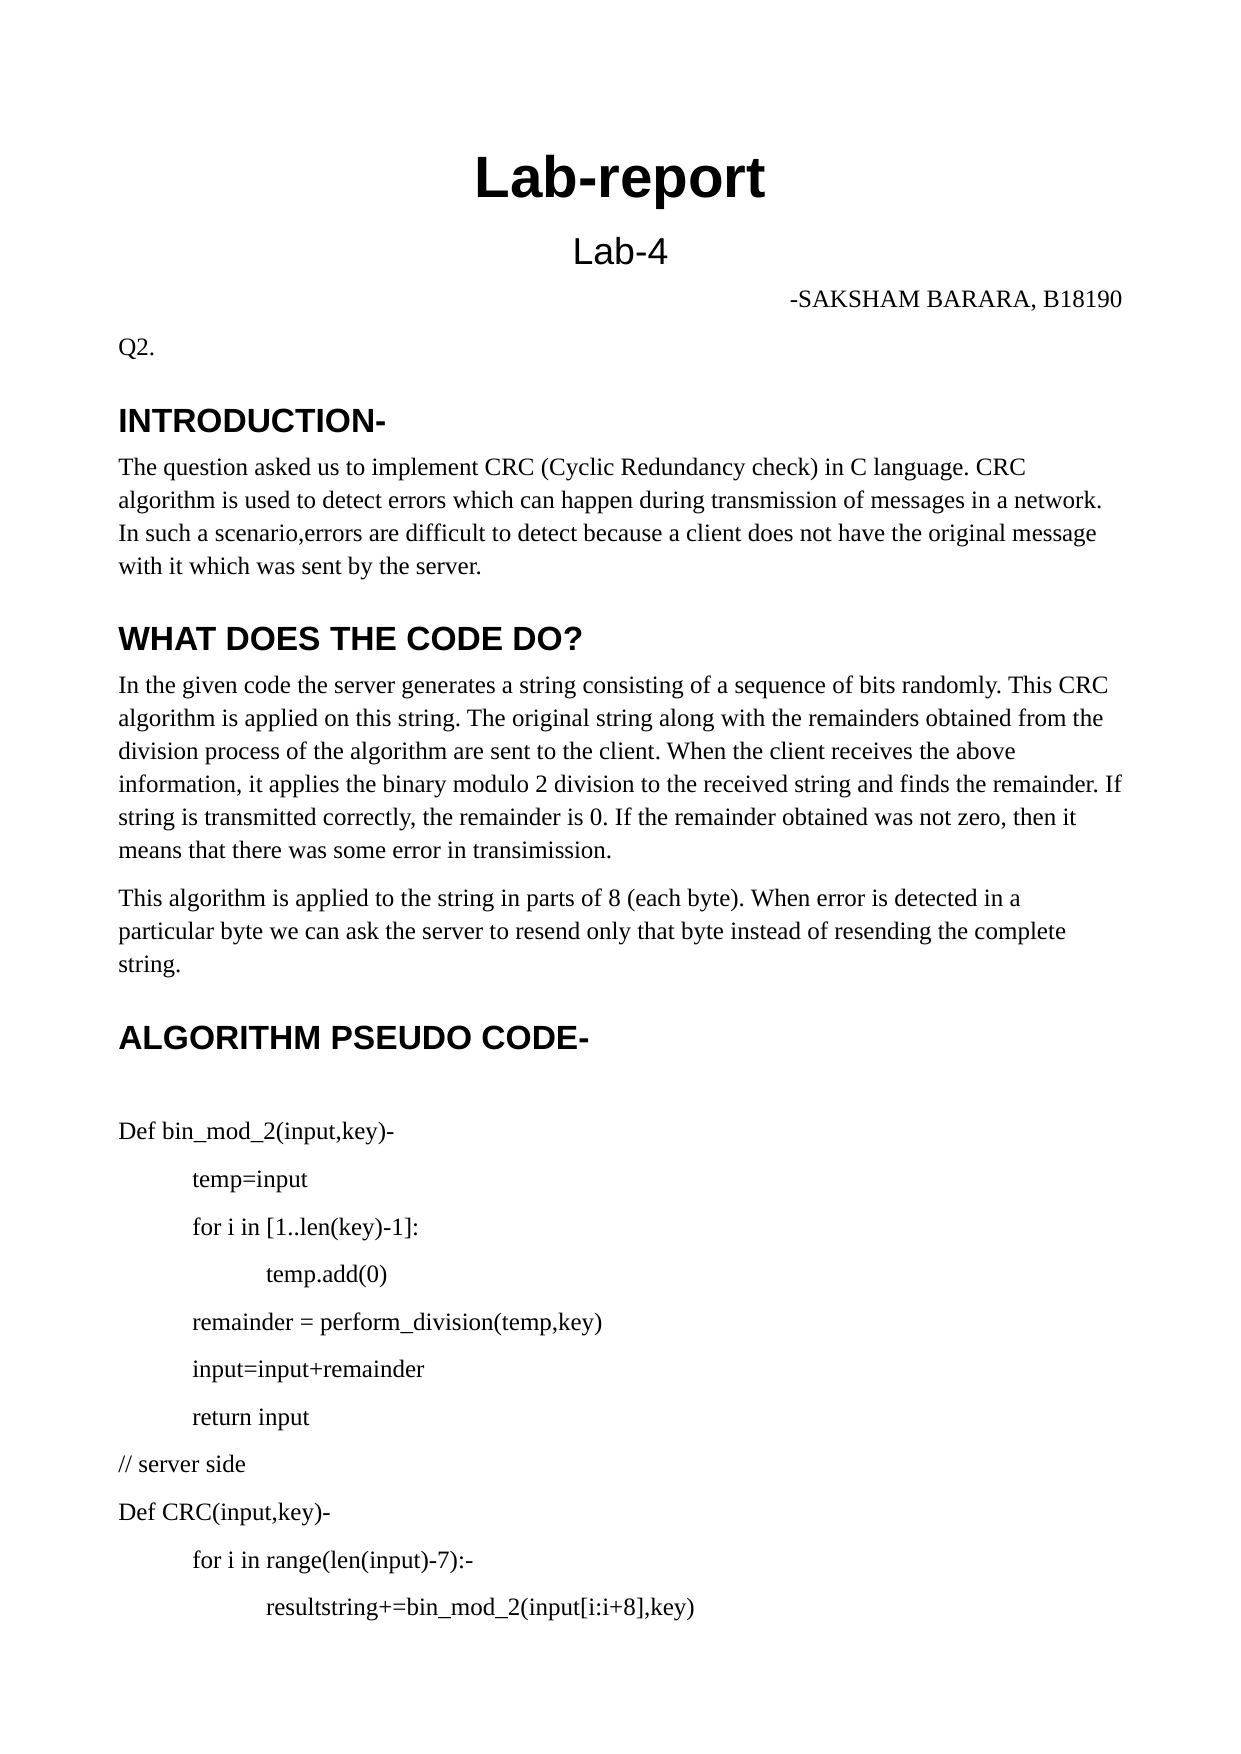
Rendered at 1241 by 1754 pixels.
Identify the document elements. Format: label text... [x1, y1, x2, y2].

subtitle ALGORITHM PSEUDO CODE- [118, 1018, 1122, 1056]
text In the given code the server generates a string consisting of a sequence of bits randomly. This CRC algorithm is applied on this string. The original string along with the remainders obtained from the division process of the algorithm are sent to the client. When the client receives the above information, it applies the binary modulo 2 division to the received string and finds the remainder. If string is transmitted correctly, the remainder is 0. If the remainder obtained was not zero, then it means that there was some error in transimission. [118, 670, 1122, 864]
text input=input+remainder [118, 1354, 1122, 1383]
text resultstring+=bin_mod_2(input[i:i+8],key) [118, 1592, 1122, 1621]
text // server side [118, 1449, 1122, 1478]
text temp=input [118, 1164, 1122, 1193]
text Def CRC(input,key)- [118, 1497, 1122, 1526]
text Def bin_mod_2(input,key)- [118, 1116, 1122, 1145]
text temp.add(0) [118, 1259, 1122, 1288]
text Q2. [118, 332, 1122, 361]
subtitle INTRODUCTION- [118, 401, 1122, 439]
text The question asked us to implement CRC (Cyclic Redundancy check) in C language. CRC algorithm is used to detect errors which can happen during transmission of messages in a network. In such a scenario,errors are difficult to detect because a client does not have the original message with it which was sent by the server. [118, 452, 1122, 579]
subtitle Lab-4 [118, 229, 1122, 272]
title Lab-report [118, 143, 1122, 210]
text This algorithm is applied to the string in parts of 8 (each byte). When error is detected in a particular byte we can ask the server to resend only that byte instead of resending the complete string. [118, 883, 1122, 978]
text return input [118, 1402, 1122, 1431]
text for i in [1..len(key)-1]: [118, 1212, 1122, 1240]
text for i in range(len(input)-7):- [118, 1545, 1122, 1573]
text remainder = perform_division(temp,key) [118, 1307, 1122, 1336]
text -SAKSHAM BARARA, B18190 [118, 284, 1122, 313]
subtitle WHAT DOES THE CODE DO? [118, 619, 1122, 658]
